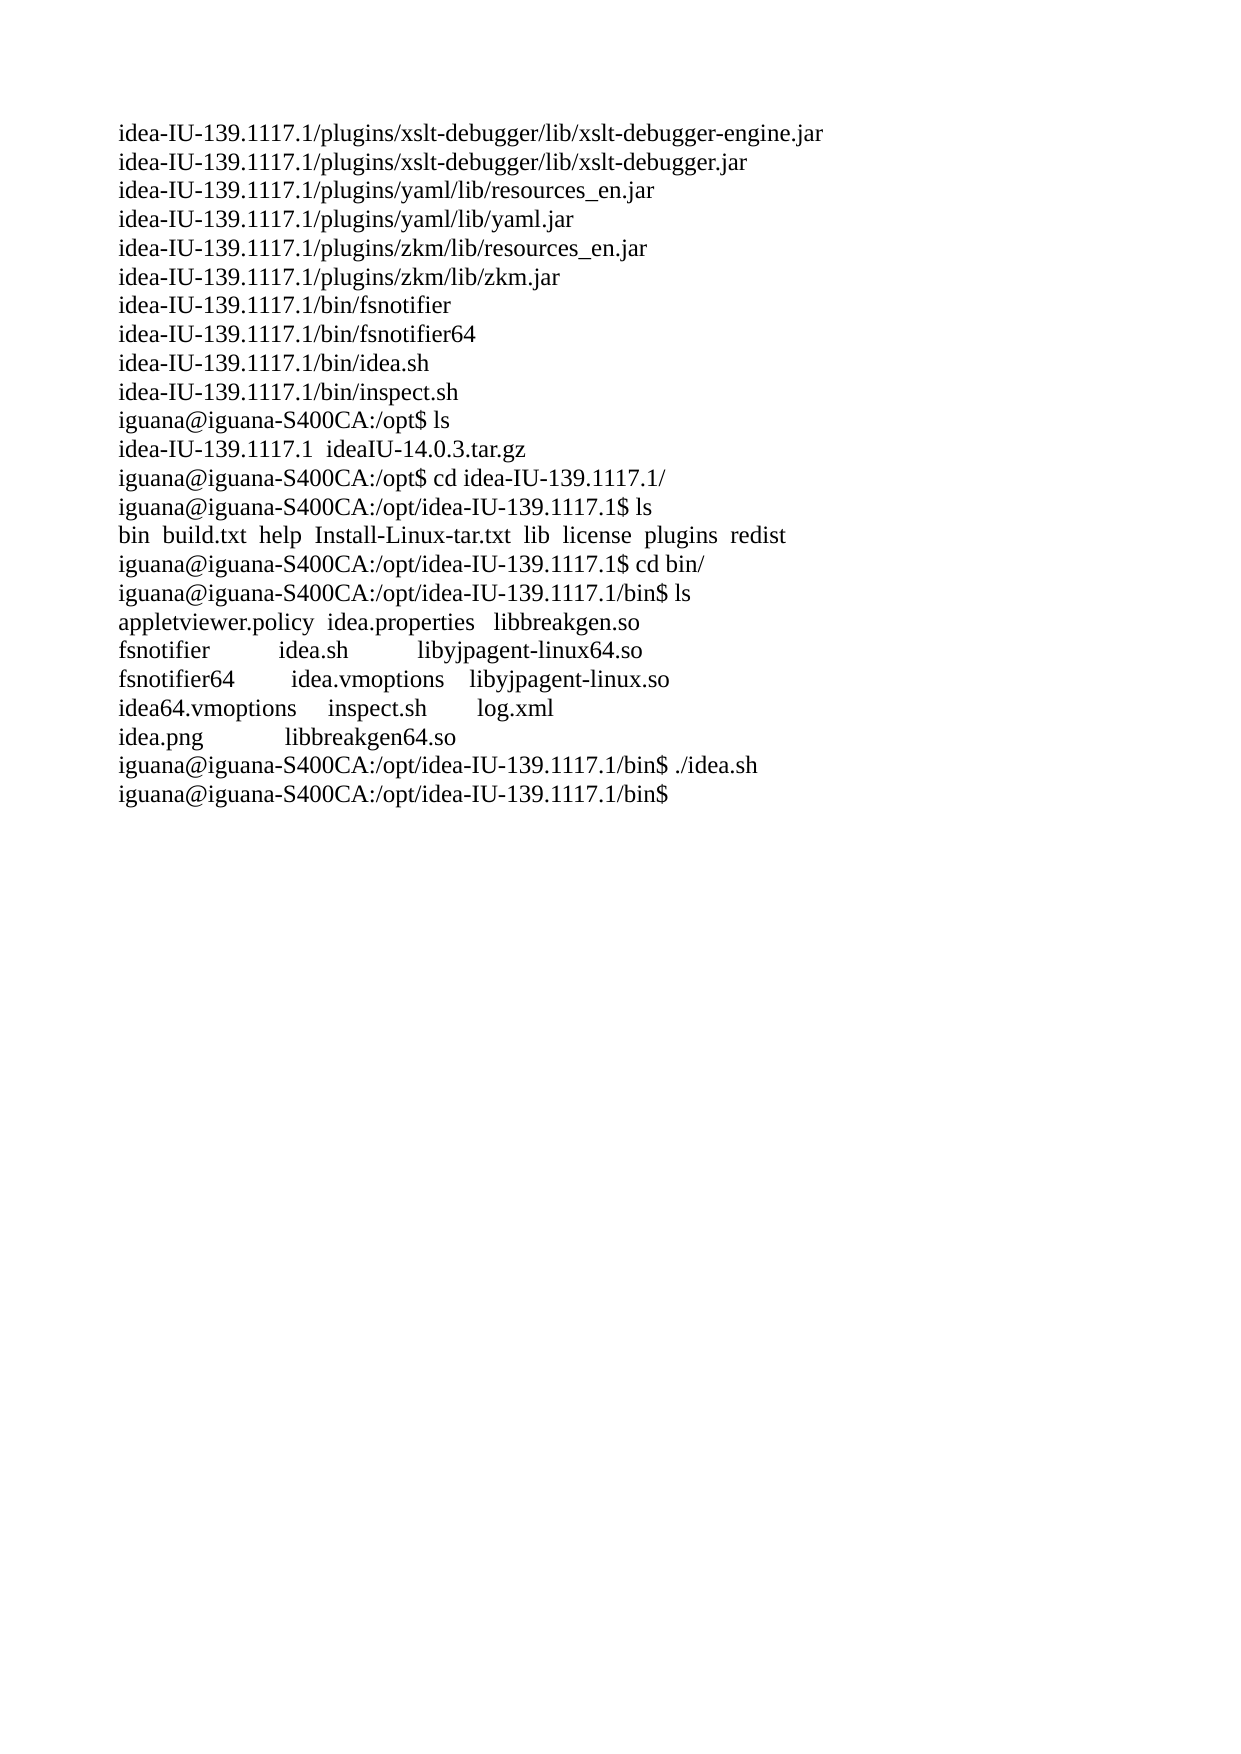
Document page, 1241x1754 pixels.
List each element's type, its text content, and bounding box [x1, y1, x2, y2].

text idea-IU-139.1117.1/bin/inspect.sh [118, 377, 1122, 406]
text idea-IU-139.1117.1/plugins/zkm/lib/zkm.jar [118, 262, 1122, 291]
text iguana@iguana-S400CA:/opt$ ls [118, 406, 1122, 434]
text iguana@iguana-S400CA:/opt/idea-IU-139.1117.1/bin$ ./idea.sh [118, 751, 1122, 779]
text idea-IU-139.1117.1/plugins/yaml/lib/yaml.jar [118, 204, 1122, 233]
text idea-IU-139.1117.1/plugins/yaml/lib/resources_en.jar [118, 176, 1122, 204]
text iguana@iguana-S400CA:/opt/idea-IU-139.1117.1/bin$ ls [118, 578, 1122, 607]
text idea-IU-139.1117.1/bin/fsnotifier64 [118, 319, 1122, 348]
text idea64.vmoptions inspect.sh log.xml [118, 693, 1122, 722]
text appletviewer.policy idea.properties libbreakgen.so [118, 607, 1122, 636]
text idea-IU-139.1117.1/plugins/xslt-debugger/lib/xslt-debugger.jar [118, 147, 1122, 176]
text idea.png libbreakgen64.so [118, 722, 1122, 751]
text idea-IU-139.1117.1 ideaIU-14.0.3.tar.gz [118, 434, 1122, 463]
text fsnotifier idea.sh libyjpagent-linux64.so [118, 636, 1122, 664]
text idea-IU-139.1117.1/bin/fsnotifier [118, 291, 1122, 319]
text idea-IU-139.1117.1/plugins/xslt-debugger/lib/xslt-debugger-engine.jar [118, 118, 1122, 147]
text iguana@iguana-S400CA:/opt/idea-IU-139.1117.1/bin$ [118, 779, 1122, 808]
text iguana@iguana-S400CA:/opt/idea-IU-139.1117.1$ cd bin/ [118, 549, 1122, 578]
text idea-IU-139.1117.1/plugins/zkm/lib/resources_en.jar [118, 233, 1122, 262]
text iguana@iguana-S400CA:/opt$ cd idea-IU-139.1117.1/ [118, 463, 1122, 492]
text fsnotifier64 idea.vmoptions libyjpagent-linux.so [118, 664, 1122, 693]
text idea-IU-139.1117.1/bin/idea.sh [118, 348, 1122, 377]
text iguana@iguana-S400CA:/opt/idea-IU-139.1117.1$ ls [118, 492, 1122, 521]
text bin build.txt help Install-Linux-tar.txt lib license plugins redist [118, 521, 1122, 549]
